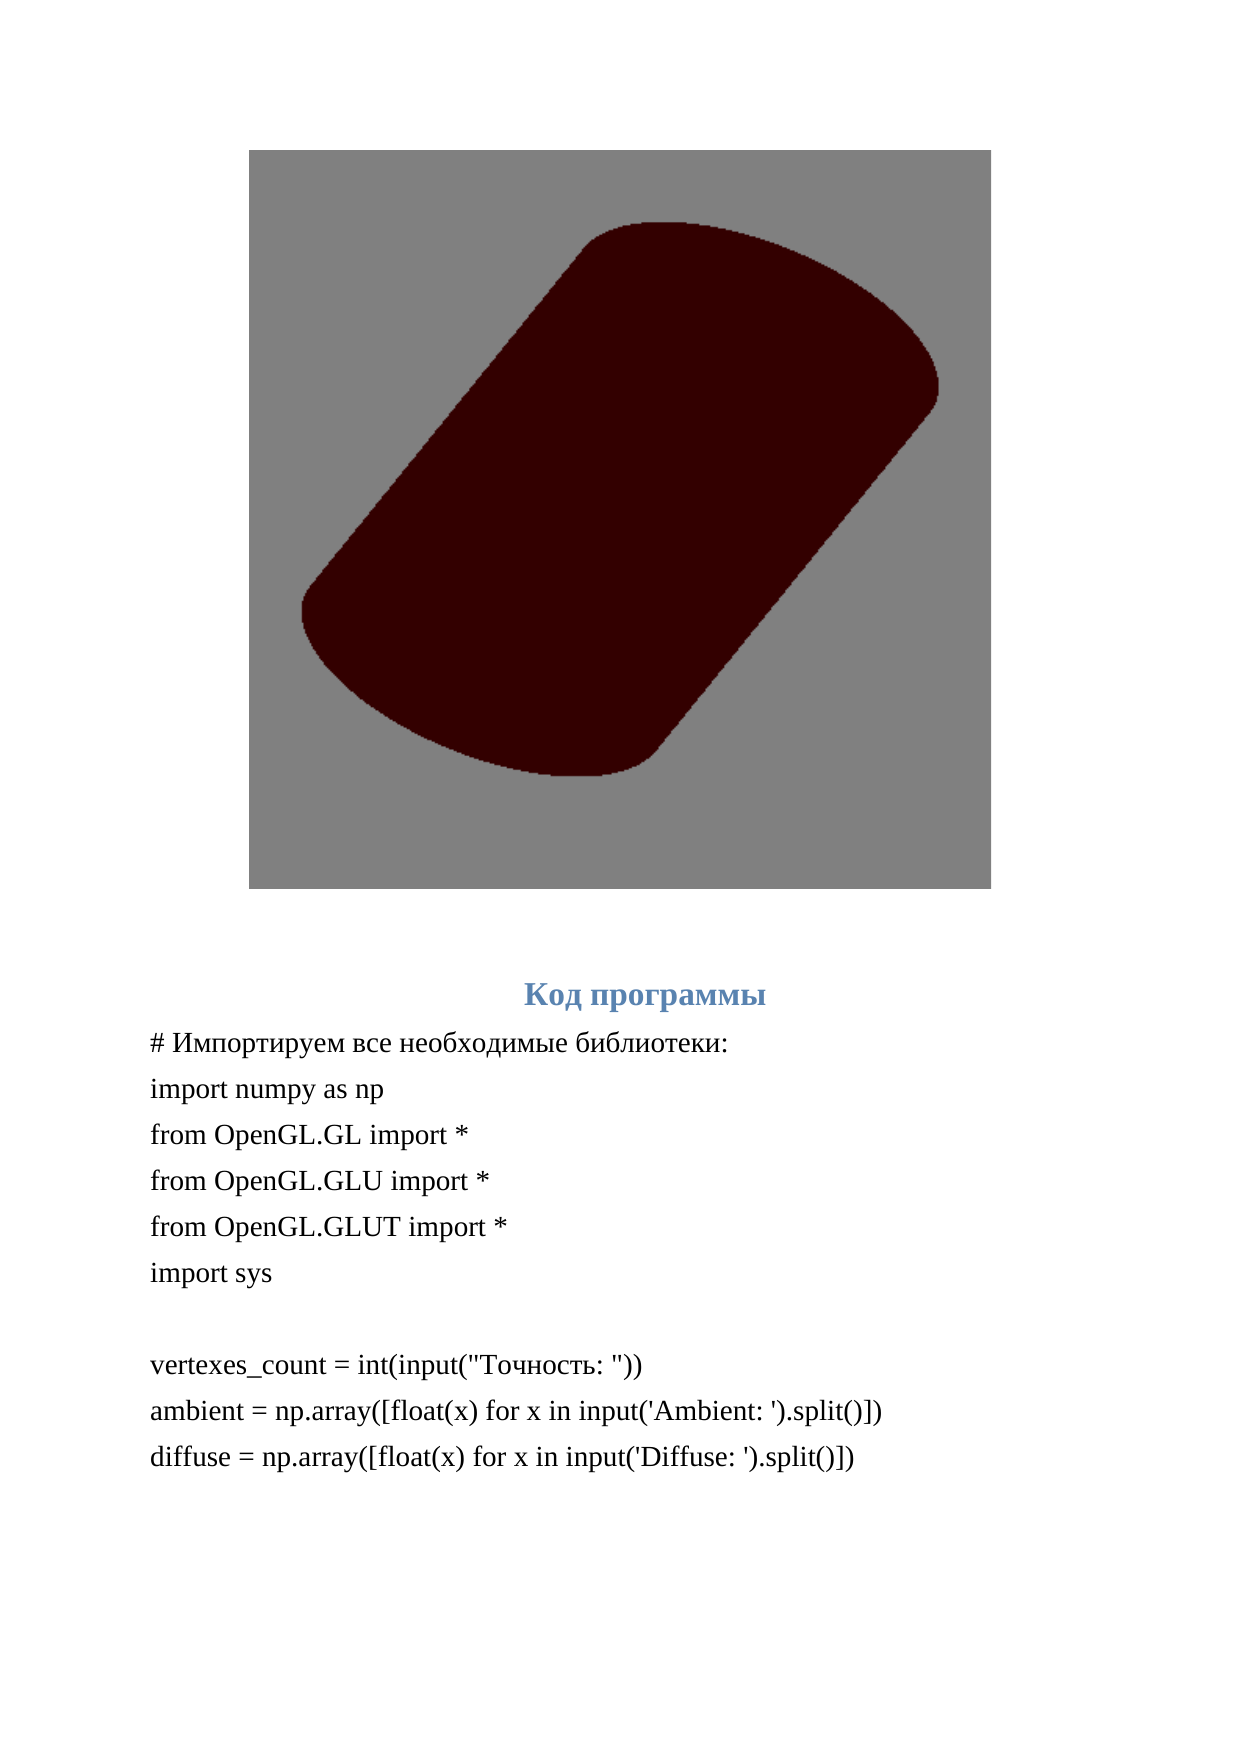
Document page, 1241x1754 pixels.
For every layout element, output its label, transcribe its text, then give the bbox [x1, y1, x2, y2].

text from OpenGL.GLU import * [150, 1163, 1090, 1196]
text from OpenGL.GL import * [150, 1117, 1090, 1150]
text vertexes_count = int(input("Точность: ")) [150, 1347, 1090, 1381]
text # Импортируем все необходимые библиотеки: [150, 1025, 1090, 1058]
picture [249, 150, 992, 889]
text Код программы [150, 974, 1090, 1012]
text diffuse = np.array([float(x) for x in input('Diffuse: ').split()]) [150, 1439, 1090, 1473]
text ambient = np.array([float(x) for x in input('Ambient: ').split()]) [150, 1393, 1090, 1427]
text from OpenGL.GLUT import * [150, 1209, 1090, 1242]
text import numpy as np [150, 1071, 1090, 1104]
text import sys [150, 1255, 1090, 1288]
